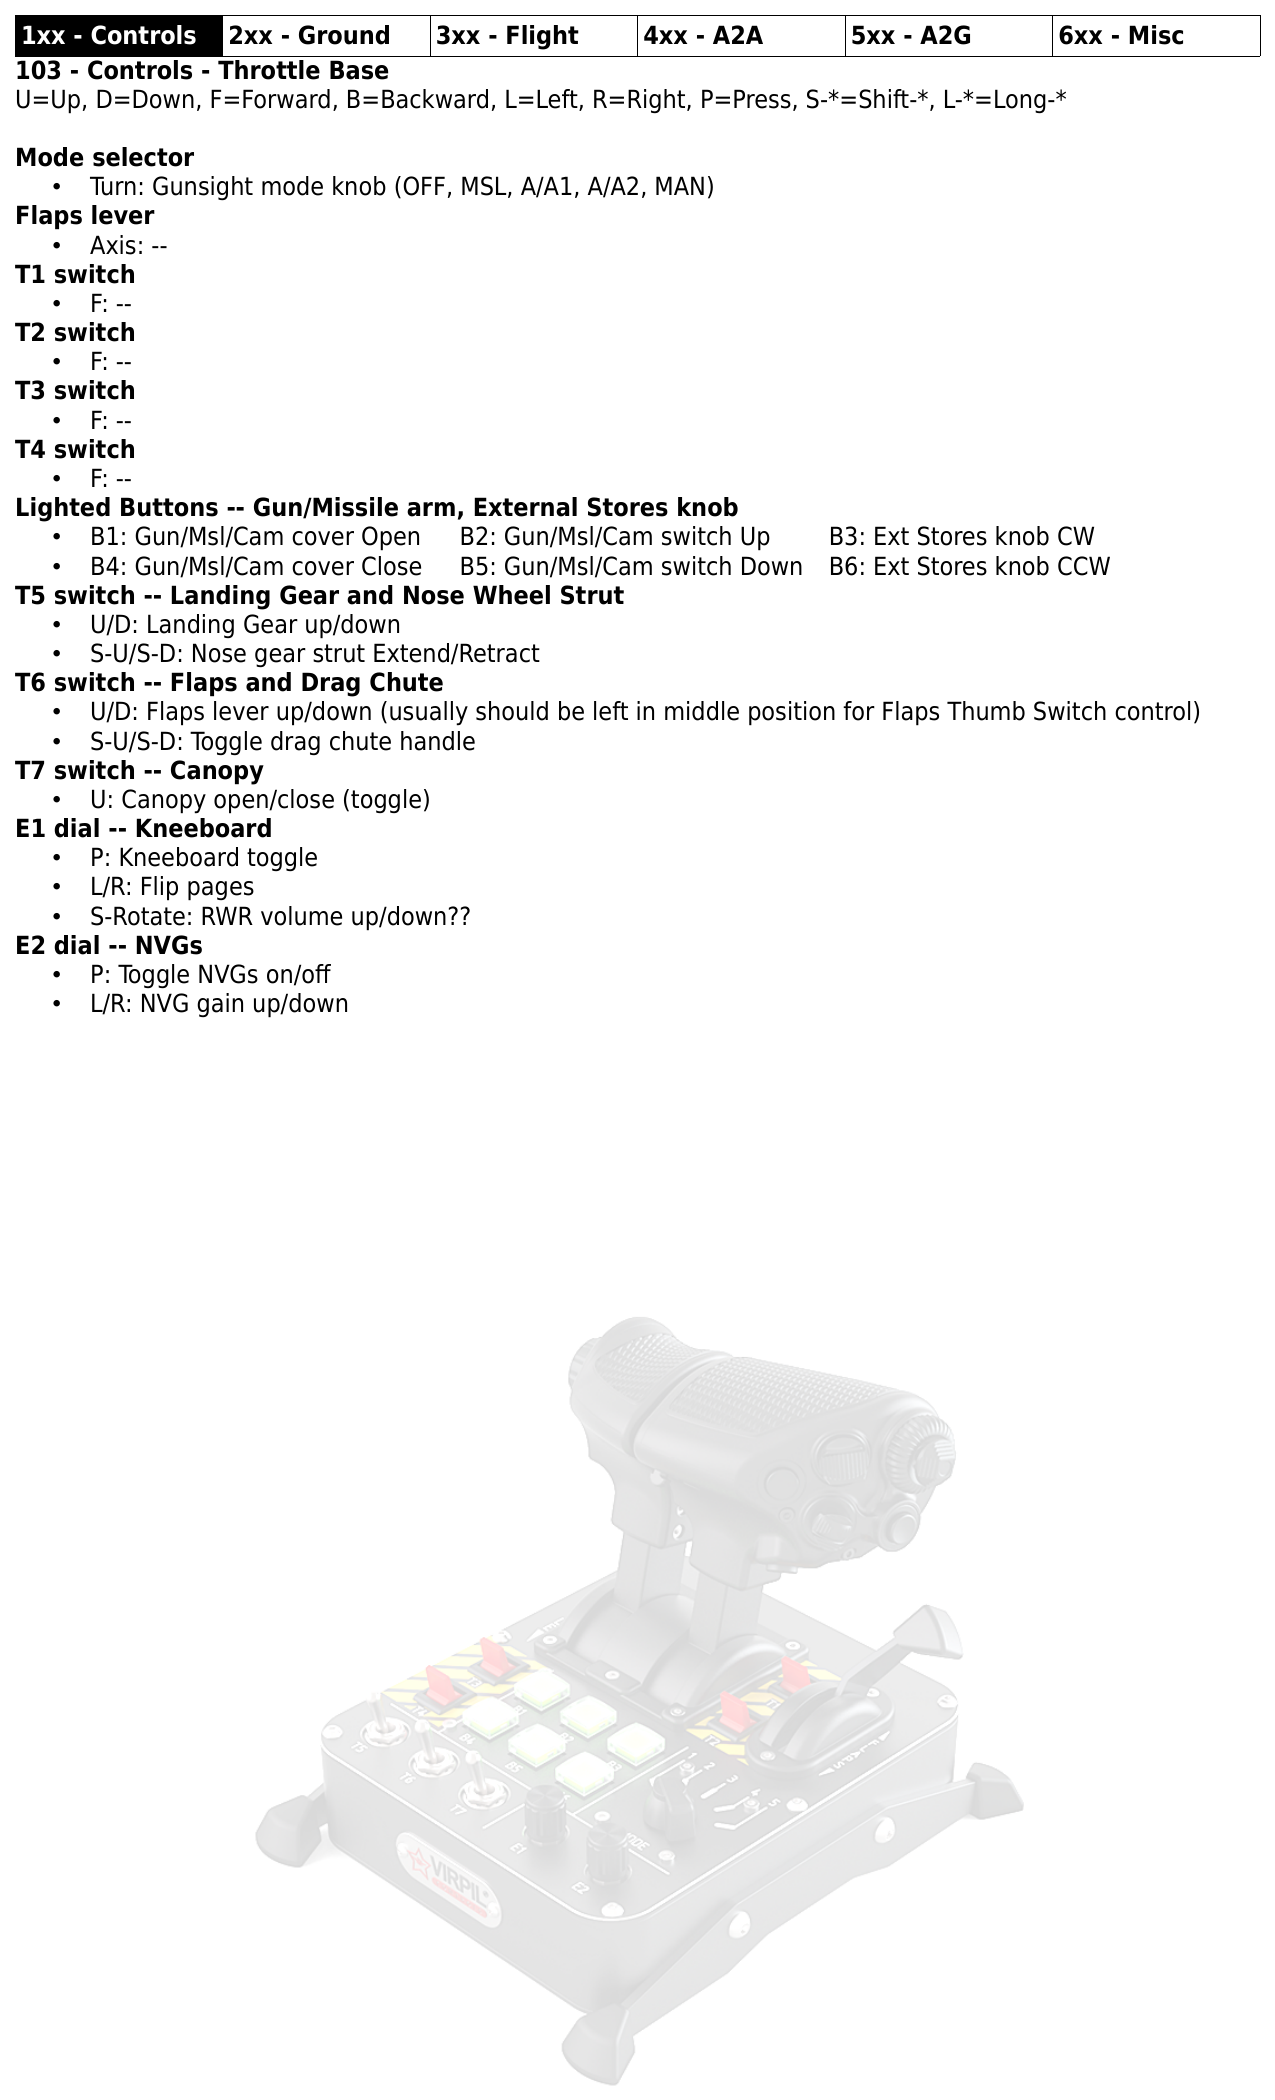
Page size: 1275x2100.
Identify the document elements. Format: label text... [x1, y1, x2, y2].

list Turn: Gunsight mode knob (OFF, MSL, A/A1, A/A2, MAN) [52, 172, 1260, 202]
text U=Up, D=Down, F=Forward, B=Backward, L=Left, R=Right, P=Press, S-*=Shift-*, L-*=Long-* [15, 85, 1260, 114]
list B1: Gun/Msl/Cam cover Open B2: Gun/Msl/Cam switch Up B3: Ext Stores knob CW [52, 522, 1260, 552]
list F: -- [52, 464, 1260, 493]
list F: -- [52, 347, 1260, 377]
list U/D: Landing Gear up/down [52, 610, 1260, 639]
table_header 2xx - Ground [223, 16, 430, 56]
text Mode selector [15, 143, 1260, 172]
text 103 - Controls - Throttle Base [15, 57, 1260, 85]
list L/R: Flip pages [52, 872, 1260, 902]
list B4: Gun/Msl/Cam cover Close B5: Gun/Msl/Cam switch Down B6: Ext Stores knob CCW [52, 552, 1260, 581]
list P: Kneeboard toggle [52, 843, 1260, 872]
table_header 5xx - A2G [846, 16, 1052, 56]
text Flaps lever [15, 202, 1260, 231]
list Axis: -- [52, 231, 1260, 260]
text T3 switch [15, 377, 1260, 406]
list U: Canopy open/close (toggle) [52, 785, 1260, 814]
list S-U/S-D: Nose gear strut Extend/Retract [52, 639, 1260, 668]
text E2 dial -- NVGs [15, 931, 1260, 960]
list F: -- [52, 406, 1260, 435]
text E1 dial -- Kneeboard [15, 814, 1260, 843]
list U/D: Flaps lever up/down (usually should be left in middle position for Flaps Thumb Switch control) [52, 697, 1260, 727]
table_header 1xx - Controls [16, 16, 222, 56]
table_header 4xx - A2A [638, 16, 845, 56]
list L/R: NVG gain up/down [52, 989, 1260, 1018]
text T7 switch -- Canopy [15, 756, 1260, 785]
text T4 switch [15, 435, 1260, 464]
list P: Toggle NVGs on/off [52, 960, 1260, 989]
list F: -- [52, 289, 1260, 318]
list S-U/S-D: Toggle drag chute handle [52, 727, 1260, 756]
text Lighted Buttons -- Gun/Missile arm, External Stores knob [15, 493, 1260, 522]
table_header 6xx - Misc [1053, 16, 1260, 56]
text T1 switch [15, 260, 1260, 289]
text T5 switch -- Landing Gear and Nose Wheel Strut [15, 581, 1260, 610]
text T6 switch -- Flaps and Drag Chute [15, 668, 1260, 697]
text T2 switch [15, 318, 1260, 347]
table_header 3xx - Flight [431, 16, 637, 56]
list S-Rotate: RWR volume up/down?? [52, 902, 1260, 931]
